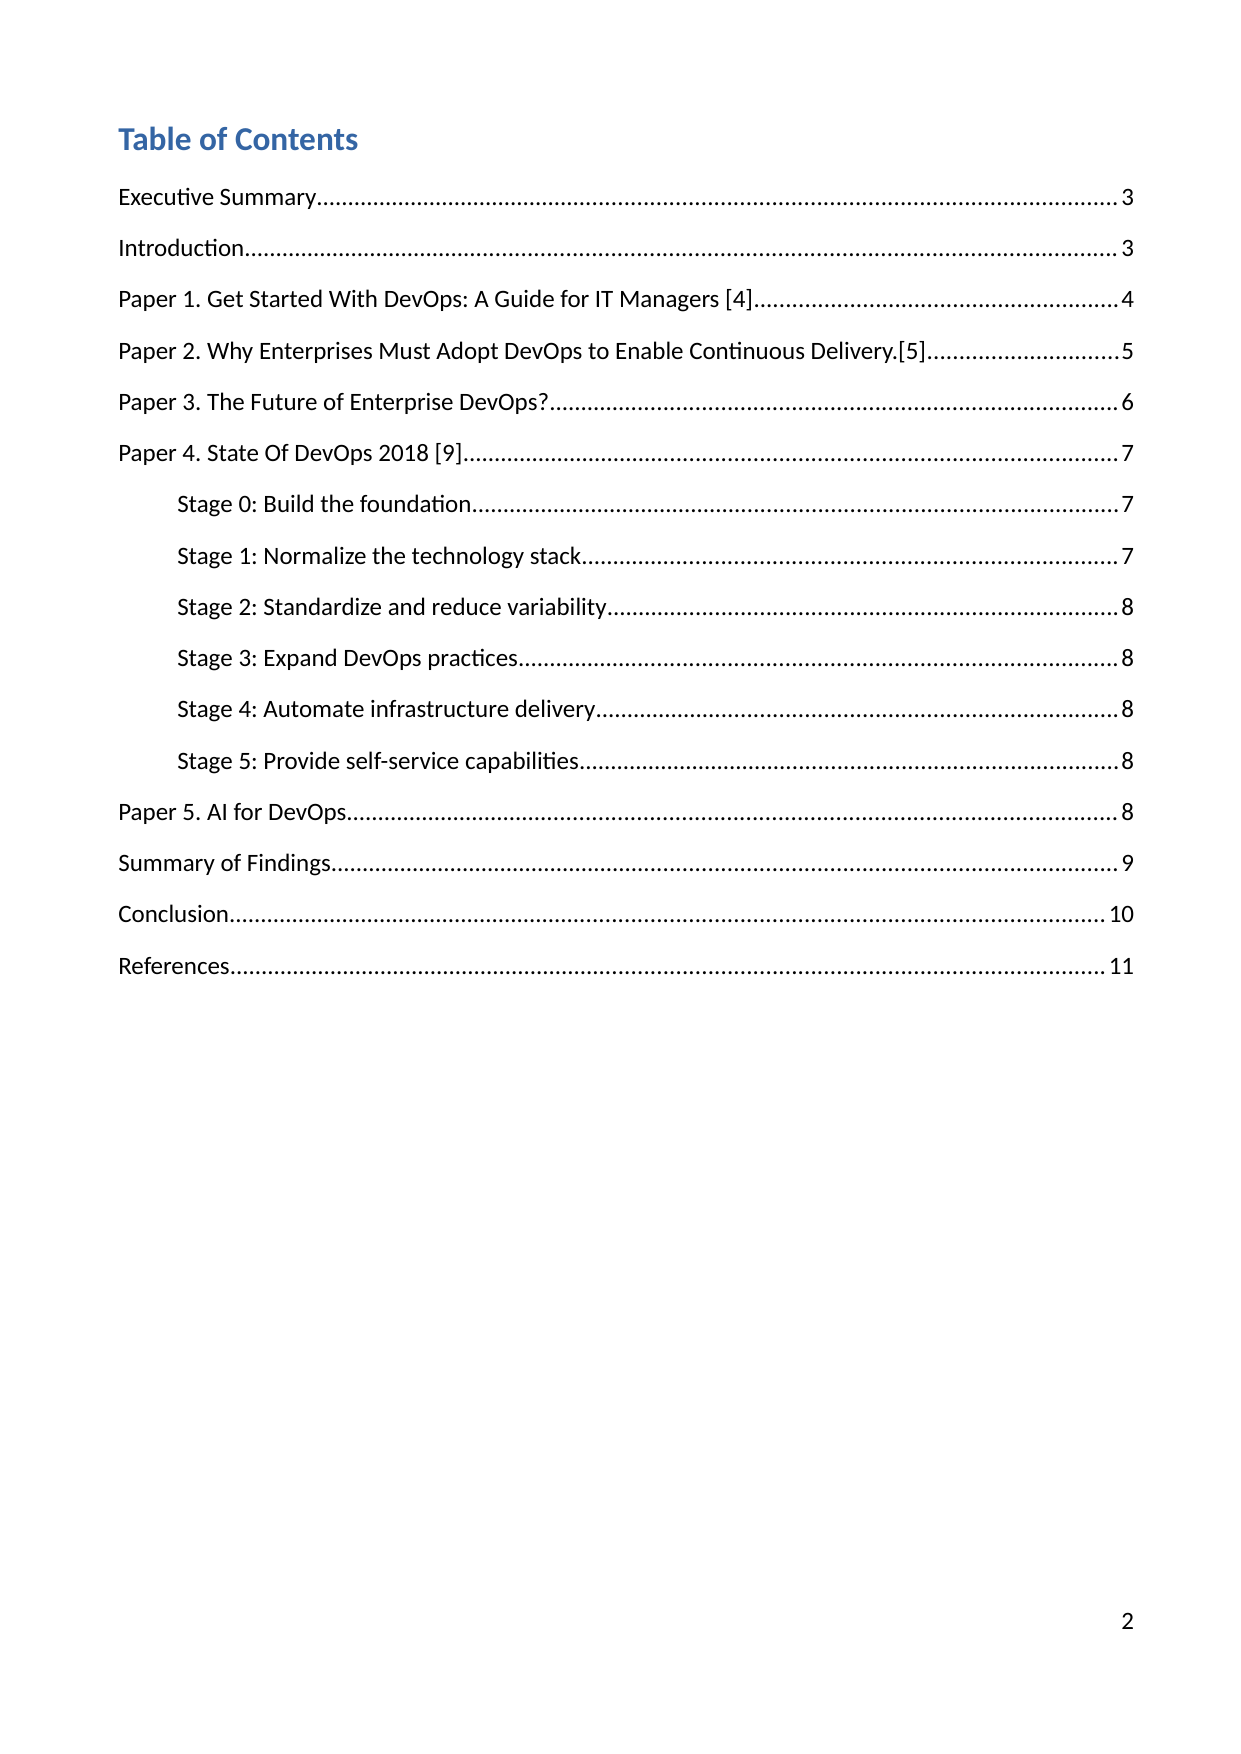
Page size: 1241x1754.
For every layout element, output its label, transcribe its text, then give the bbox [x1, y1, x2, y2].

text Stage 5: Provide self-service capabilities 8 [177, 745, 1134, 775]
text Paper 1. Get Started With DevOps: A Guide for IT Managers [4] 4 [118, 284, 1134, 314]
text Stage 4: Automate infrastructure delivery 8 [177, 694, 1134, 724]
text Summary of Findings 9 [118, 847, 1134, 878]
text Stage 0: Build the foundation 7 [177, 489, 1134, 519]
text Paper 4. State Of DevOps 2018 [9] 7 [118, 437, 1134, 468]
text Stage 2: Standardize and reduce variability 8 [177, 591, 1134, 622]
subtitle Table of Contents [118, 118, 1134, 159]
text Introduction 3 [118, 232, 1134, 263]
text Paper 3. The Future of Enterprise DevOps? 6 [118, 386, 1134, 417]
text Executive Summary 3 [118, 181, 1134, 212]
text References 11 [118, 950, 1134, 980]
text Stage 3: Expand DevOps practices 8 [177, 642, 1134, 673]
text Paper 5. AI for DevOps 8 [118, 796, 1134, 827]
text Conclusion 10 [118, 899, 1134, 929]
text Stage 1: Normalize the technology stack 7 [177, 540, 1134, 570]
text Paper 2. Why Enterprises Must Adopt DevOps to Enable Continuous Delivery.[5] 5 [118, 335, 1134, 365]
